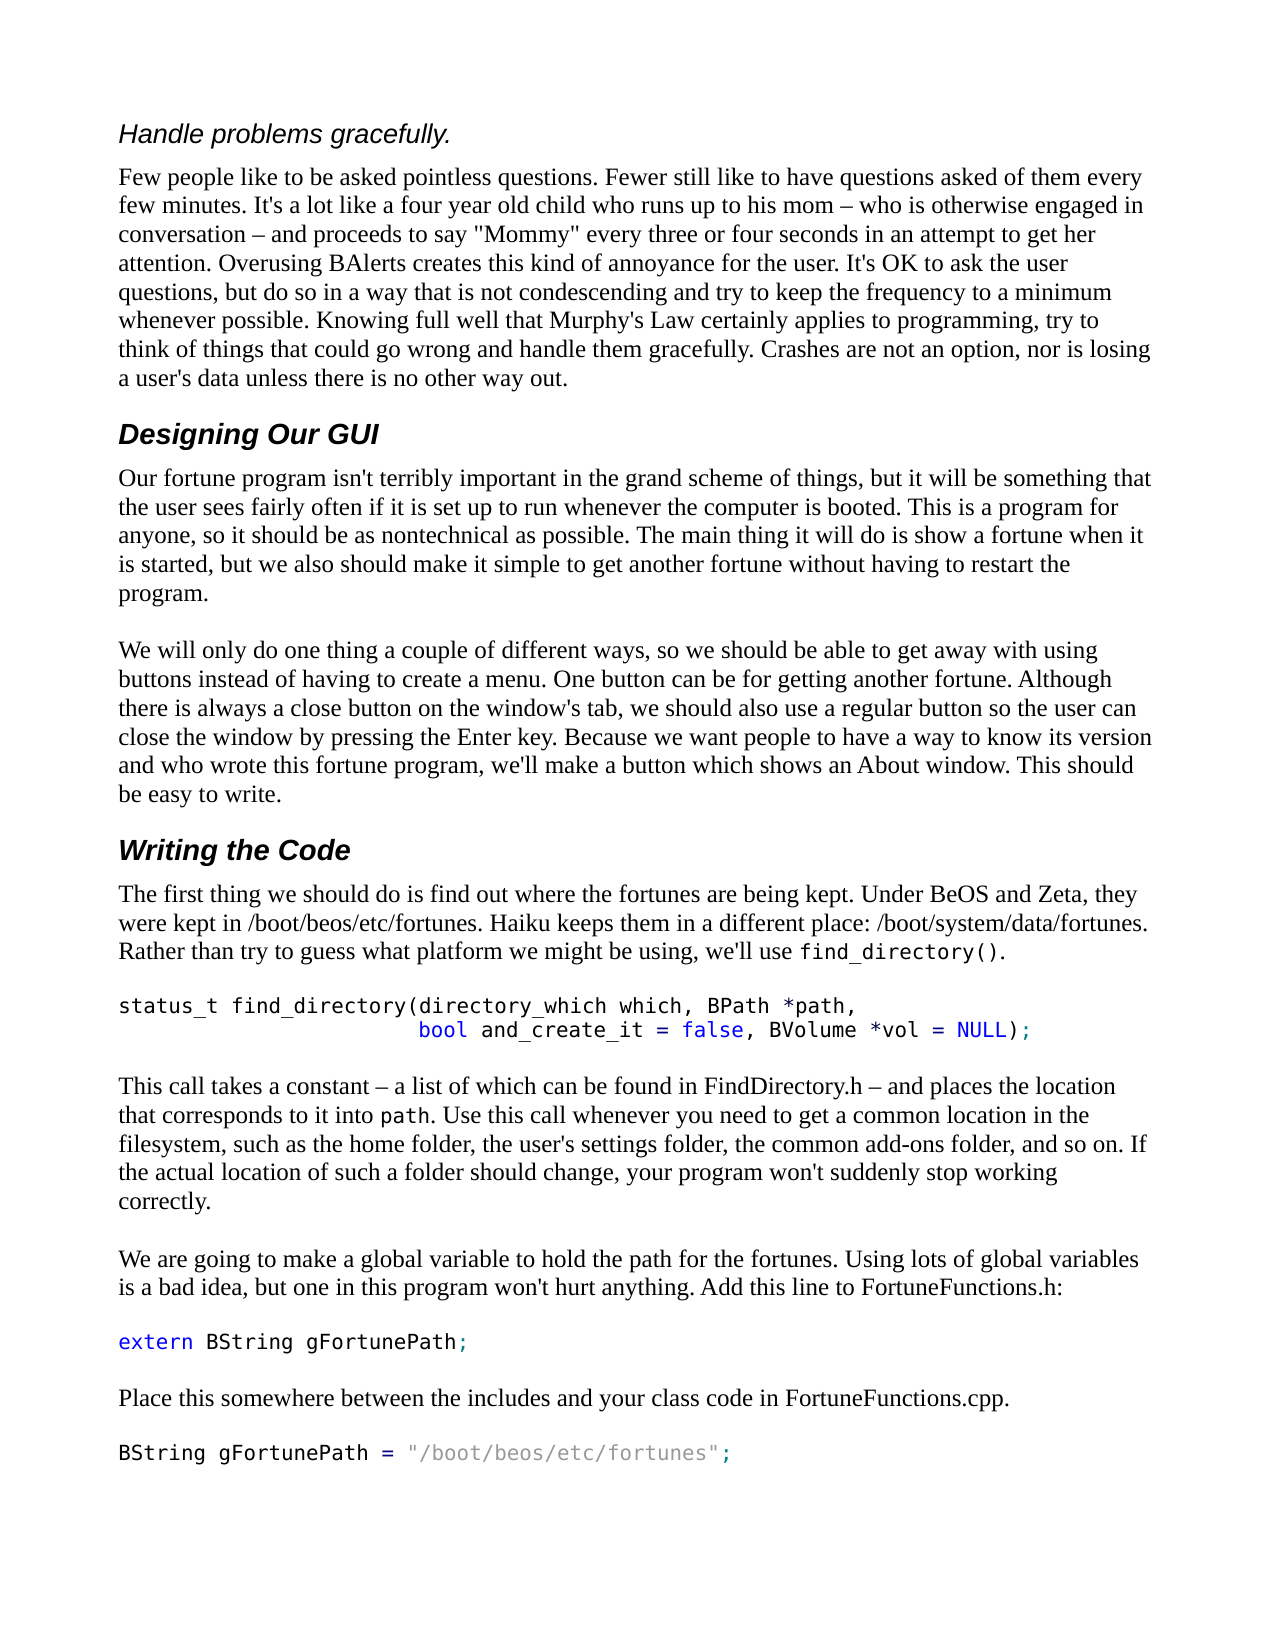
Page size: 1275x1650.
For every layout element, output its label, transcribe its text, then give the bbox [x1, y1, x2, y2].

text We will only do one thing a couple of different ways, so we should be able to get away with using buttons instead of having to create a menu. One button can be for getting another fortune. Although there is always a close button on the window's tab, we should also use a regular button so the user can close the window by pressing the Enter key. Because we want people to have a way to know its version and who wrote this fortune program, we'll make a button which shows an About window. This should be easy to write. [118, 635, 1157, 808]
subtitle Handle problems gracefully. [118, 118, 1157, 149]
text This call takes a constant – a list of which can be found in FindDirectory.h – and places the location that corresponds to it into path. Use this call whenever you need to get a common location in the filesystem, such as the home folder, the user's settings folder, the common add-ons folder, and so on. If the actual location of such a folder should change, your program won't suddenly stop working correctly. [118, 1071, 1157, 1215]
text BString gFortunePath = "/boot/beos/etc/fortunes"; [118, 1441, 1157, 1465]
text We are going to make a global variable to hold the path for the fortunes. Using lots of global variables is a bad idea, but one in this program won't hurt anything. Add this line to FortuneFunctions.h: [118, 1244, 1157, 1301]
subtitle Designing Our GUI [118, 417, 1157, 450]
text status_t find_directory(directory_which which, BPath *path, [118, 994, 1157, 1018]
text bool and_create_it = false, BVolume *vol = NULL); [118, 1018, 1157, 1042]
text The first thing we should do is find out where the fortunes are being kept. Under BeOS and Zeta, they were kept in /boot/beos/etc/fortunes. Haiku keeps them in a different place: /boot/system/data/fortunes. Rather than try to guess what platform we might be using, we'll use find_directory(). [118, 879, 1157, 965]
text Place this somewhere between the includes and your class code in FortuneFunctions.cpp. [118, 1383, 1157, 1412]
subtitle Writing the Code [118, 833, 1157, 866]
text Few people like to be asked pointless questions. Fewer still like to have questions asked of them every few minutes. It's a lot like a four year old child who runs up to his mom – who is otherwise engaged in conversation – and proceeds to say "Mommy" every three or four seconds in an attempt to get her attention. Overusing BAlerts creates this kind of annoyance for the user. It's OK to ask the user questions, but do so in a way that is not condescending and try to keep the frequency to a minimum whenever possible. Knowing full well that Murphy's Law certainly applies to programming, try to think of things that could go wrong and handle them gracefully. Crashes are not an option, nor is losing a user's data unless there is no other way out. [118, 162, 1157, 392]
text Our fortune program isn't terribly important in the grand scheme of things, but it will be something that the user sees fairly often if it is set up to run whenever the computer is booted. This is a program for anyone, so it should be as nontechnical as possible. The main thing it will do is show a fortune when it is started, but we also should make it simple to get another fortune without having to restart the program. [118, 463, 1157, 607]
text extern BString gFortunePath; [118, 1330, 1157, 1354]
